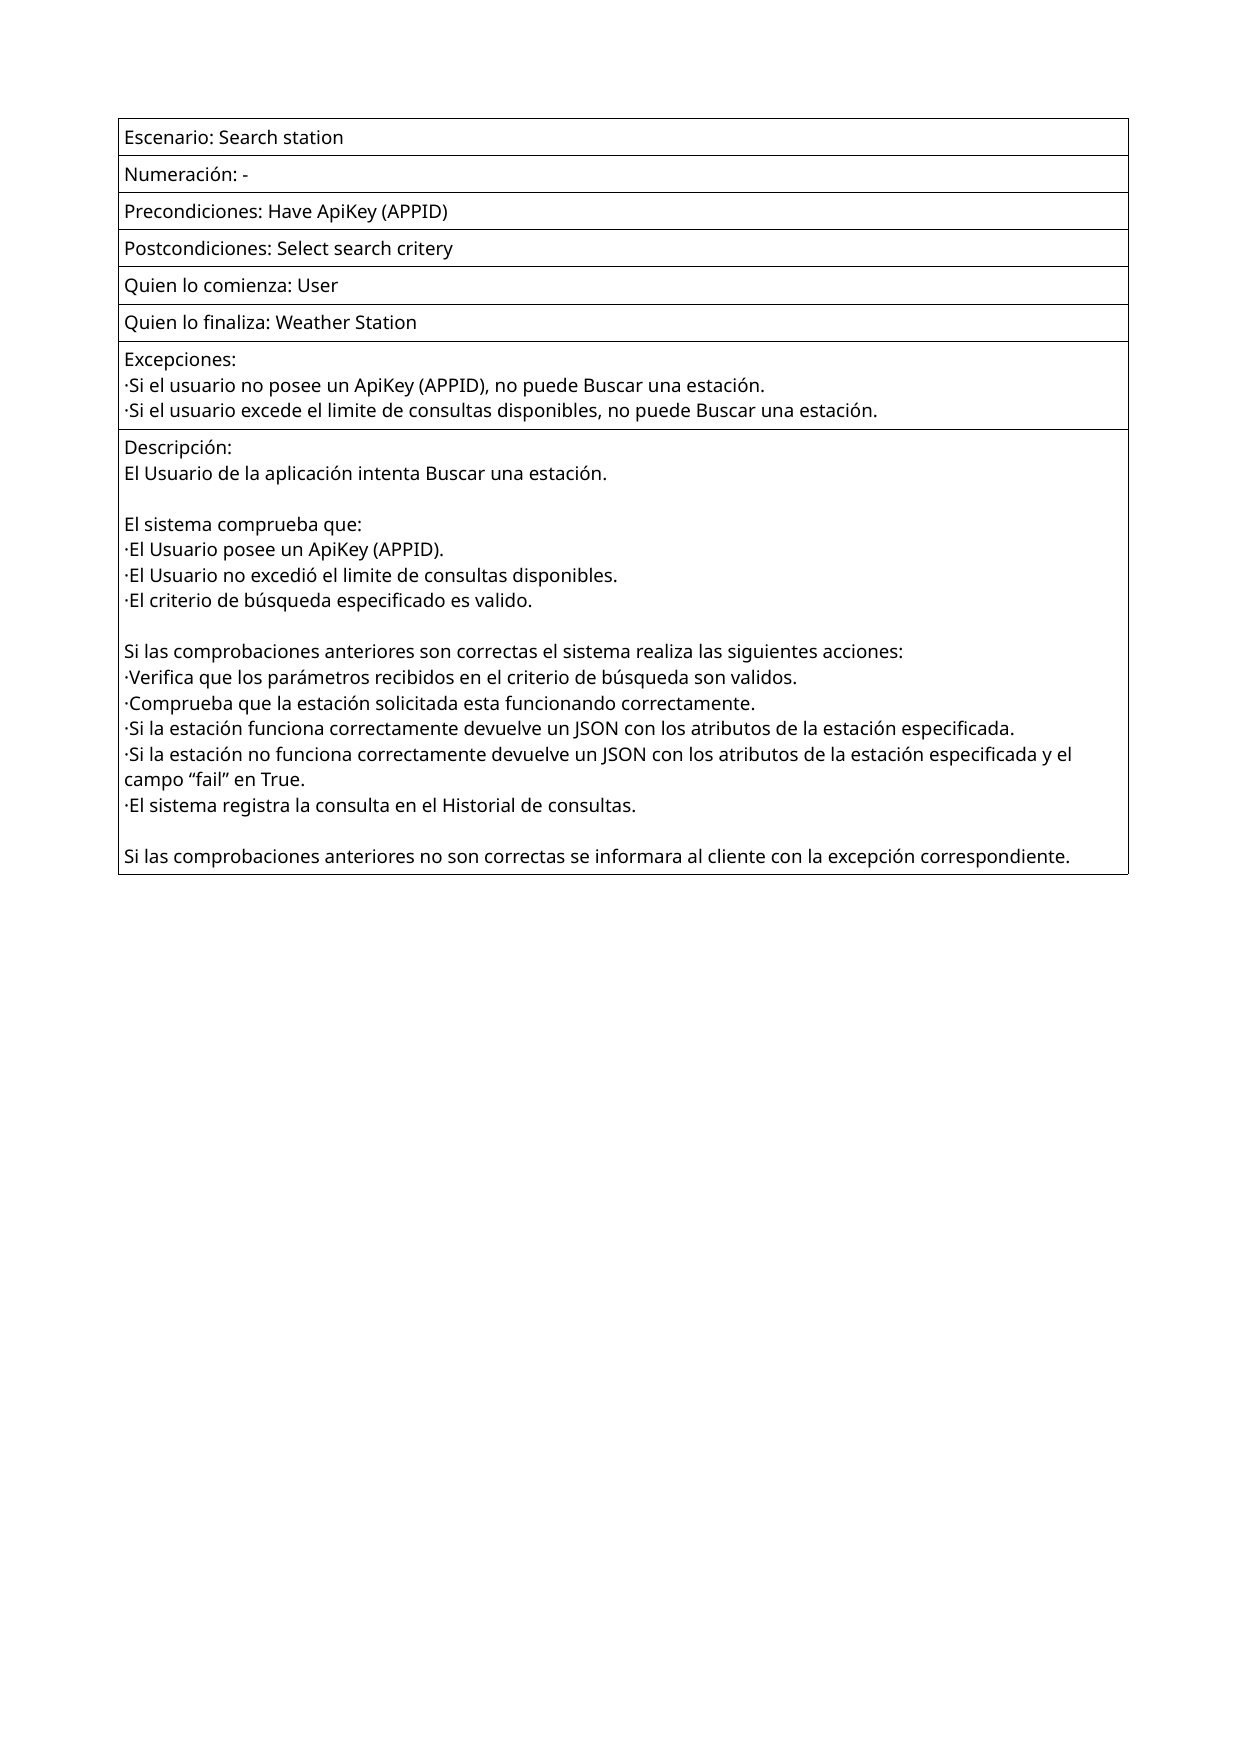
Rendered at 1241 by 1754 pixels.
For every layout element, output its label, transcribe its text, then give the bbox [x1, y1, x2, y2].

table_cell Quien lo comienza: User [119, 267, 1128, 303]
table_cell Postcondiciones: Select search critery [119, 230, 1128, 266]
table_cell Precondiciones: Have ApiKey (APPID) [119, 193, 1128, 229]
table_cell Numeración: - [119, 156, 1128, 192]
table_header Escenario: Search station [119, 119, 1128, 155]
table_cell Descripción: El Usuario de la aplicación intenta Buscar una estación. El sistema comprueba que: ·El Usuario posee un ApiKey (APPID). ·El Usuario no excedió el limite de consultas disponibles. ·El criterio de búsqueda especificado es valido. Si las comprobaciones anteriores son correctas el sistema realiza las siguientes acciones: ·Verifica que los parámetros recibidos en el criterio de búsqueda son validos. ·Comprueba que la estación solicitada esta funcionando correctamente. ·Si la estación funciona correctamente devuelve un JSON con los atributos de la estación especificada. ·Si la estación no funciona correctamente devuelve un JSON con los atributos de la estación especificada y el campo “fail” en True. ·El sistema registra la consulta en el Historial de consultas. Si las comprobaciones anteriores no son correctas se informara al cliente con la excepción correspondiente. [119, 430, 1128, 874]
table_cell Excepciones: ·Si el usuario no posee un ApiKey (APPID), no puede Buscar una estación. ·Si el usuario excede el limite de consultas disponibles, no puede Buscar una estación. [119, 342, 1128, 429]
table_cell Quien lo finaliza: Weather Station [119, 305, 1128, 341]
